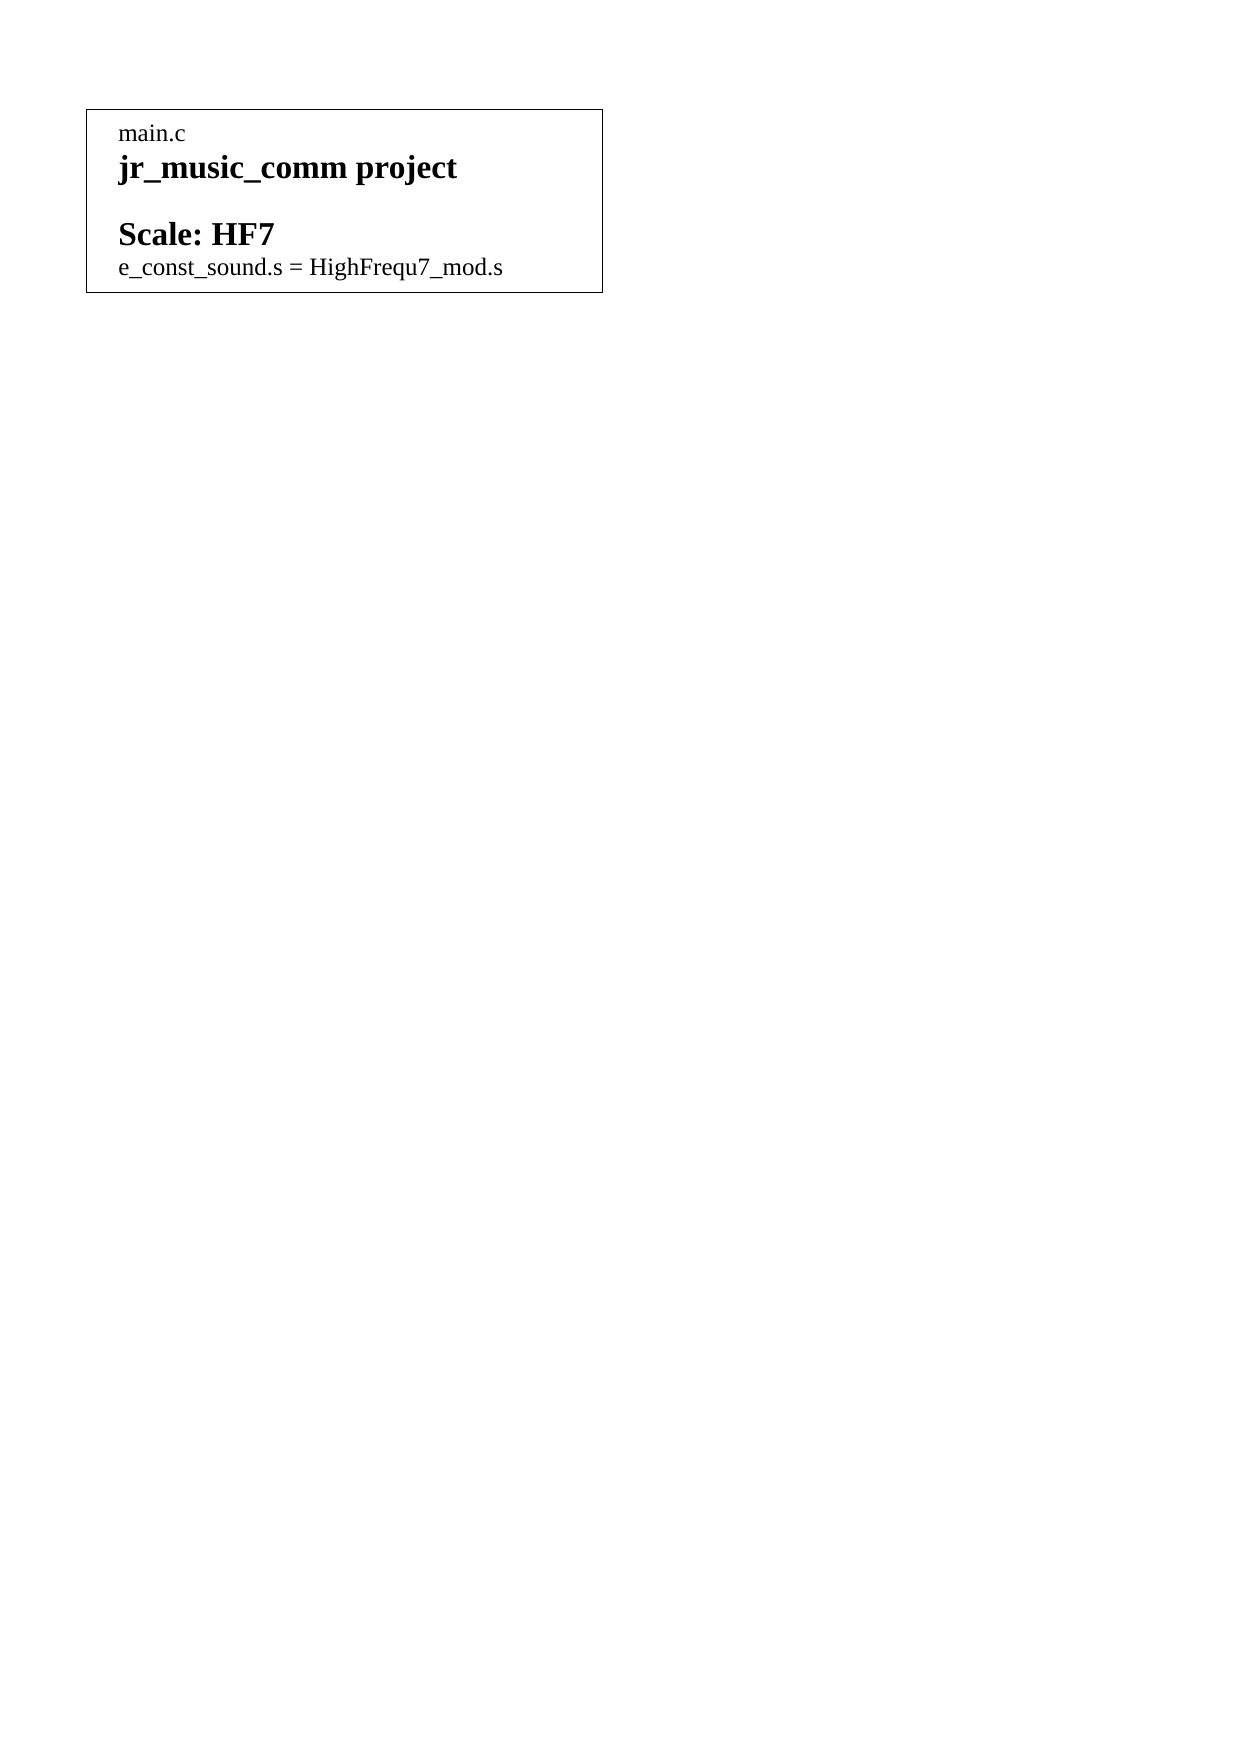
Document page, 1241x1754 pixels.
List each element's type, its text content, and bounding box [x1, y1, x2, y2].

text [603, 147, 1122, 185]
text e_const_sound.s = HighFrequ7_mod.s [118, 252, 602, 281]
text main.c [118, 118, 602, 147]
text jr_music_comm project [118, 147, 602, 185]
text [603, 118, 1122, 147]
text [603, 252, 1122, 281]
text [603, 214, 1122, 252]
text Scale: HF7 [118, 214, 602, 252]
